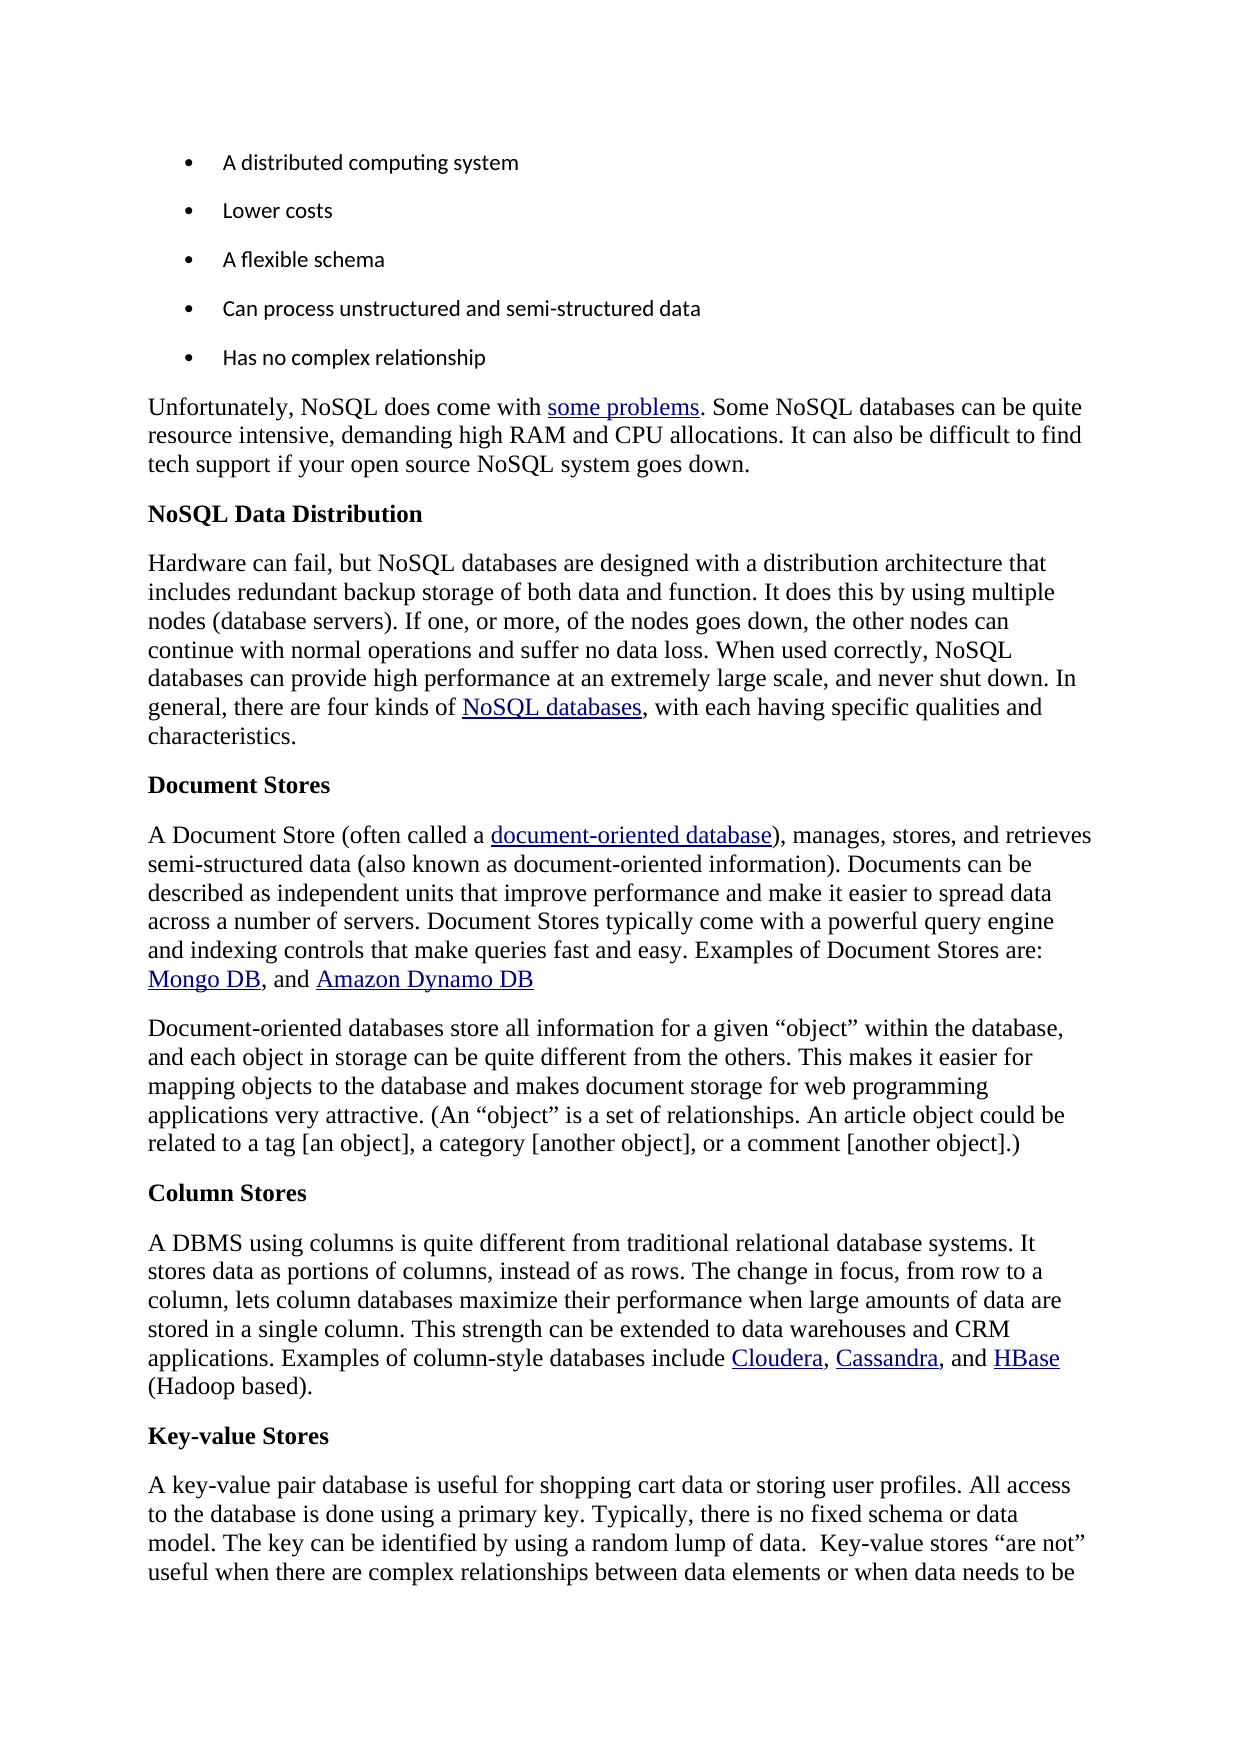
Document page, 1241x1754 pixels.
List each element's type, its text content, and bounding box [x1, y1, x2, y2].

text Hardware can fail, but NoSQL databases are designed with a distribution architecture that includes redundant backup storage of both data and function. It does this by using multiple nodes (database servers). If one, or more, of the nodes goes down, the other nodes can continue with normal operations and suffer no data loss. When used correctly, NoSQL databases can provide high performance at an extremely large scale, and never shut down. In general, there are four kinds of NoSQL databases, with each having specific qualities and characteristics. [148, 548, 1093, 750]
list Can process unstructured and semi-structured data [185, 294, 1093, 322]
text Document-oriented databases store all information for a given “object” within the database, and each object in storage can be quite different from the others. This makes it easier for mapping objects to the database and makes document storage for web programming applications very attractive. (An “object” is a set of relationships. An article object could be related to a tag [an object], a category [another object], or a comment [another object].) [148, 1013, 1093, 1157]
list A flexible schema [185, 245, 1093, 273]
text A key-value pair database is useful for shopping cart data or storing user profiles. All access to the database is done using a primary key. Typically, there is no fixed schema or data model. The key can be identified by using a random lump of data. Key-value stores “are not” useful when there are complex relationships between data elements or when data needs to be [148, 1471, 1093, 1586]
text NoSQL Data Distribution [148, 499, 1093, 528]
list Lower costs [185, 196, 1093, 224]
text Key-value Stores [148, 1421, 1093, 1450]
text Column Stores [148, 1178, 1093, 1207]
text Unfortunately, NoSQL does come with some problems. Some NoSQL databases can be quite resource intensive, demanding high RAM and CPU allocations. It can also be difficult to find tech support if your open source NoSQL system goes down. [148, 392, 1093, 478]
text A DBMS using columns is quite different from traditional relational database systems. It stores data as portions of columns, instead of as rows. The change in focus, from row to a column, lets column databases maximize their performance when large amounts of data are stored in a single column. This strength can be extended to data warehouses and CRM applications. Examples of column-style databases include Cloudera, Cassandra, and HBase (Hadoop based). [148, 1228, 1093, 1400]
text Document Stores [148, 771, 1093, 799]
list A distributed computing system [185, 148, 1093, 176]
text A Document Store (often called a document-oriented database), manages, stores, and retrieves semi-structured data (also known as document-oriented information). Documents can be described as independent units that improve performance and make it easier to spread data across a number of servers. Document Stores typically come with a powerful query engine and indexing controls that make queries fast and easy. Examples of Document Stores are: Mongo DB, and Amazon Dynamo DB [148, 820, 1093, 993]
list Has no complex relationship [185, 343, 1093, 371]
